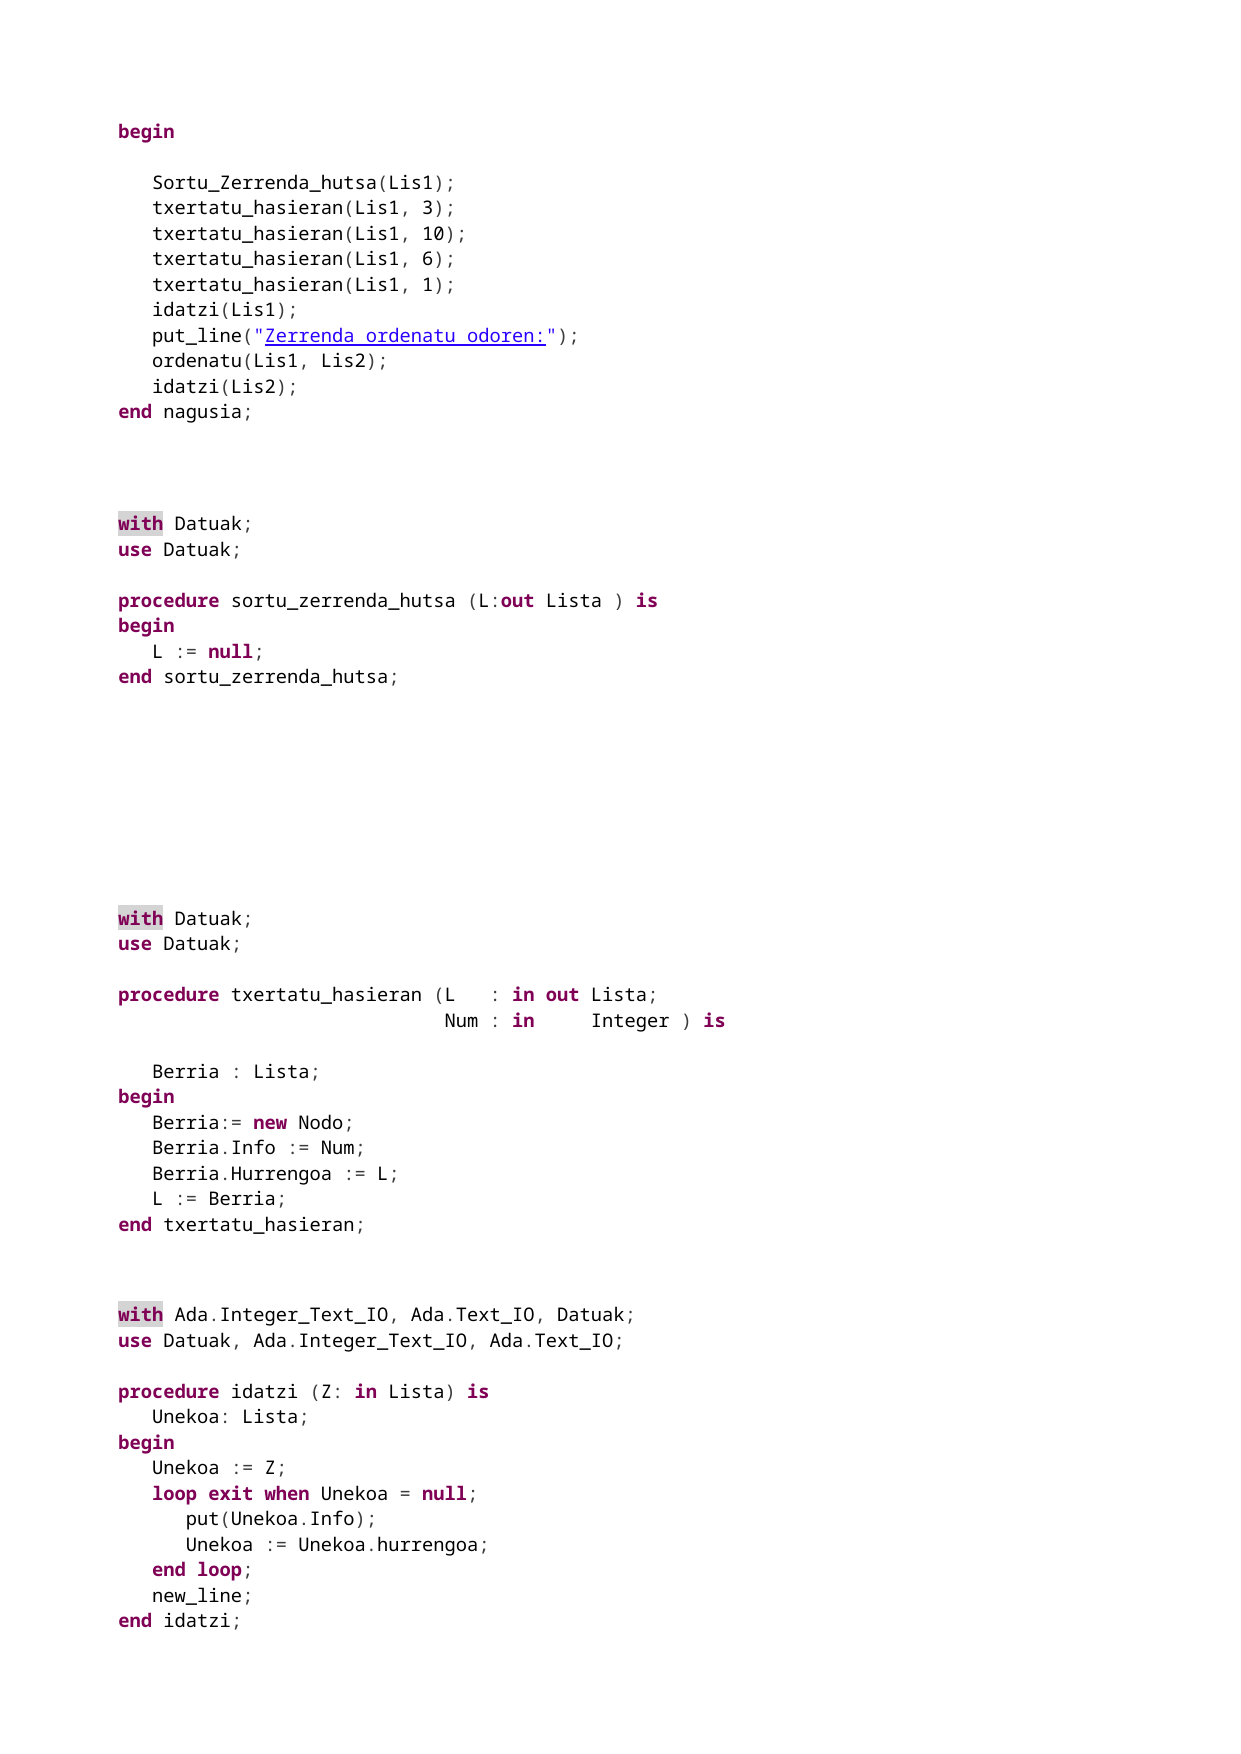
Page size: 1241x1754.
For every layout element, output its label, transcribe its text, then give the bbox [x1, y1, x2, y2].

text with Datuak; [118, 905, 1122, 930]
text txertatu_hasieran(Lis1, 1); [118, 271, 1122, 297]
text end loop; [118, 1557, 1122, 1582]
text L := Berria; [118, 1186, 1122, 1211]
text new_line; [118, 1582, 1122, 1608]
text Berria.Hurrengoa := L; [118, 1160, 1122, 1186]
text use Datuak; [118, 536, 1122, 562]
text use Datuak, Ada.Integer_Text_IO, Ada.Text_IO; [118, 1327, 1122, 1352]
text procedure sortu_zerrenda_hutsa (L:out Lista ) is [118, 587, 1122, 613]
text idatzi(Lis2); [118, 373, 1122, 399]
text loop exit when Unekoa = null; [118, 1480, 1122, 1506]
text end nagusia; [118, 399, 1122, 424]
text Num : in Integer ) is [118, 1007, 1122, 1032]
text begin [118, 1083, 1122, 1109]
text Unekoa := Z; [118, 1454, 1122, 1480]
text txertatu_hasieran(Lis1, 10); [118, 220, 1122, 246]
text use Datuak; [118, 930, 1122, 956]
text Berria.Info := Num; [118, 1134, 1122, 1160]
text Berria:= new Nodo; [118, 1109, 1122, 1134]
text end sortu_zerrenda_hutsa; [118, 664, 1122, 689]
text begin [118, 613, 1122, 638]
text put_line("Zerrenda ordenatu odoren:"); [118, 322, 1122, 348]
text begin [118, 1429, 1122, 1454]
text txertatu_hasieran(Lis1, 6); [118, 246, 1122, 271]
text begin [118, 118, 1122, 144]
text txertatu_hasieran(Lis1, 3); [118, 195, 1122, 220]
text put(Unekoa.Info); [118, 1506, 1122, 1531]
text idatzi(Lis1); [118, 297, 1122, 322]
text procedure idatzi (Z: in Lista) is [118, 1378, 1122, 1403]
text Unekoa: Lista; [118, 1403, 1122, 1429]
text with Ada.Integer_Text_IO, Ada.Text_IO, Datuak; [118, 1301, 1122, 1327]
text Berria : Lista; [118, 1058, 1122, 1083]
text Sortu_Zerrenda_hutsa(Lis1); [118, 169, 1122, 195]
text ordenatu(Lis1, Lis2); [118, 348, 1122, 373]
text Unekoa := Unekoa.hurrengoa; [118, 1531, 1122, 1557]
text end idatzi; [118, 1608, 1122, 1633]
text L := null; [118, 638, 1122, 664]
text with Datuak; [118, 511, 1122, 536]
text end txertatu_hasieran; [118, 1211, 1122, 1237]
text procedure txertatu_hasieran (L : in out Lista; [118, 981, 1122, 1007]
